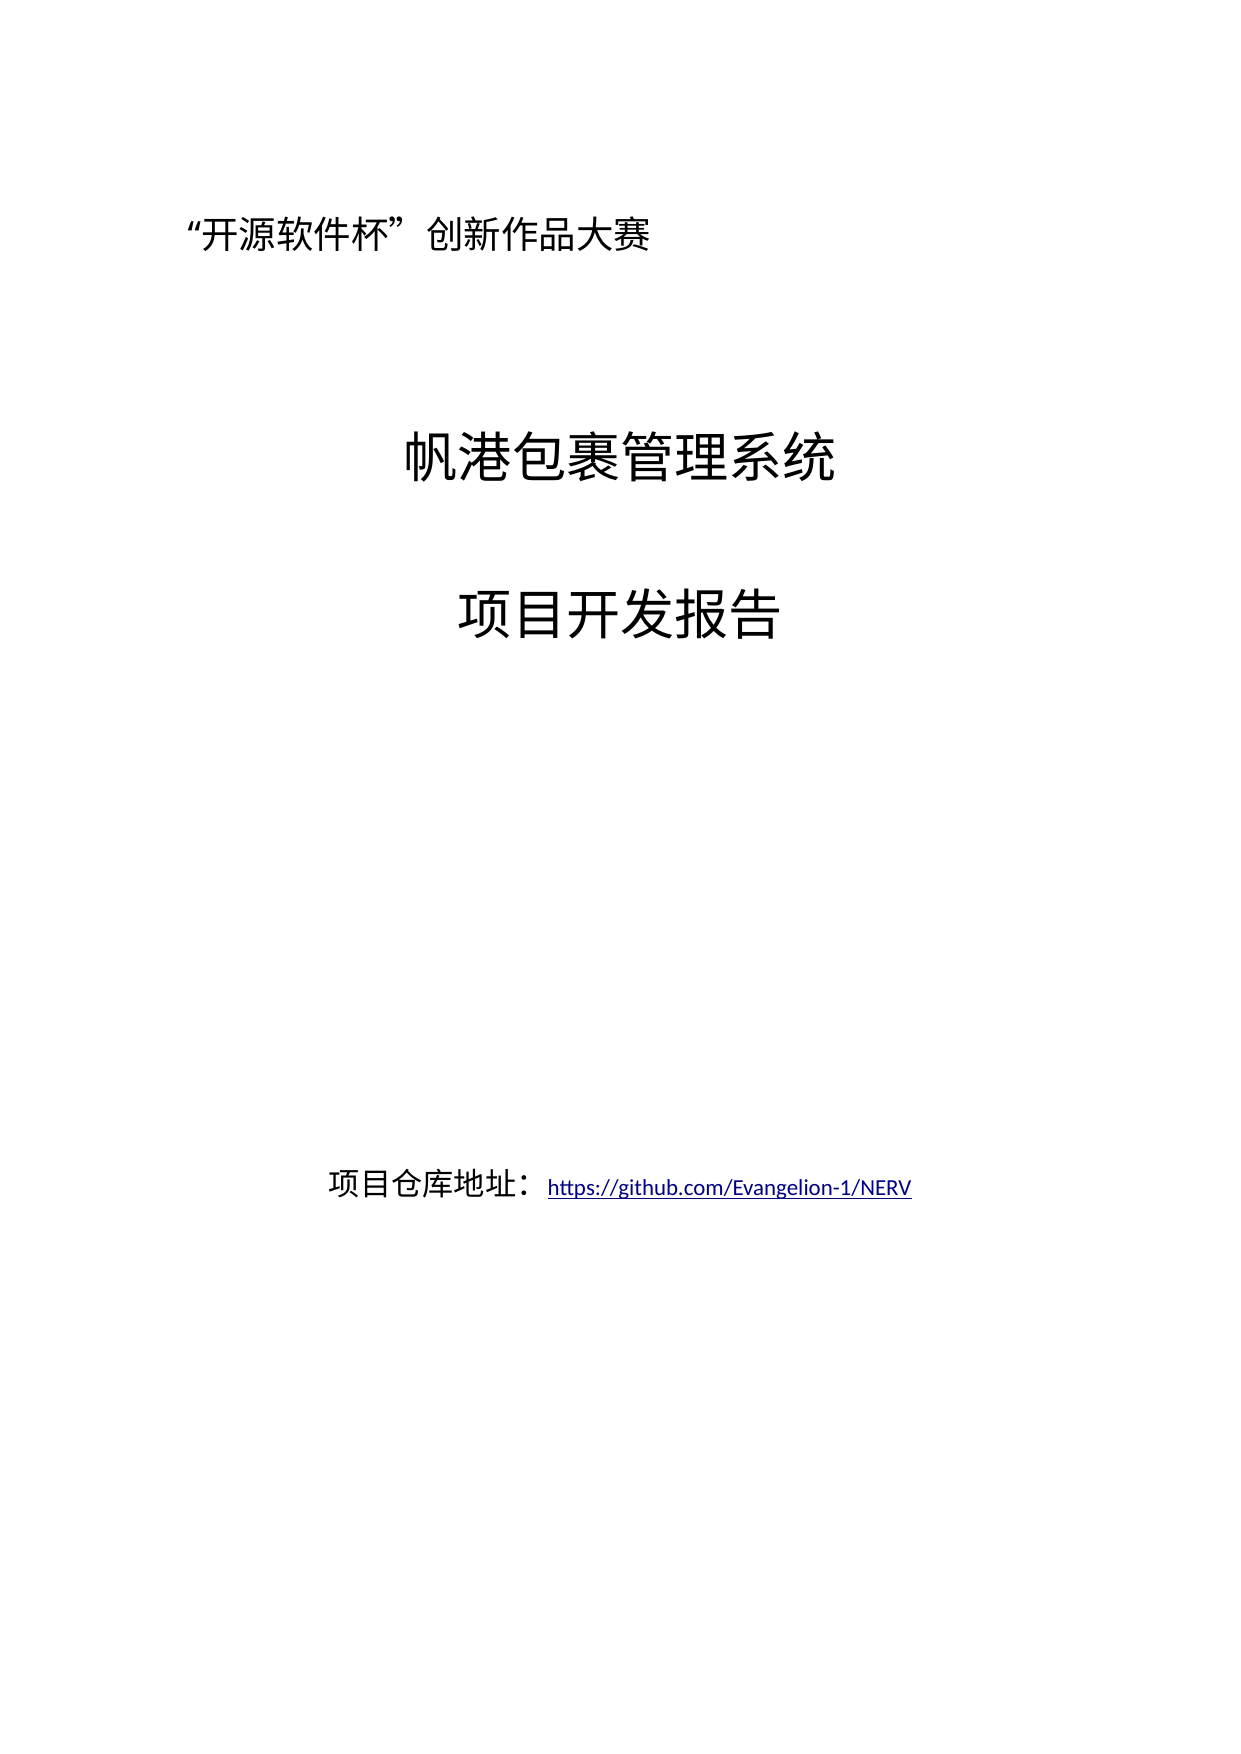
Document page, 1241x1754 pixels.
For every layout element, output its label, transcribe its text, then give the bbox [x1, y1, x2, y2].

text 项目开发报告 [187, 538, 1053, 663]
text “开源软件杯”创新作品大赛 [187, 191, 1053, 253]
text 帆港包裹管理系统 [187, 381, 1053, 506]
text 项目仓库地址：https://github.com/Evangelion-1/NERV [187, 1141, 1053, 1203]
